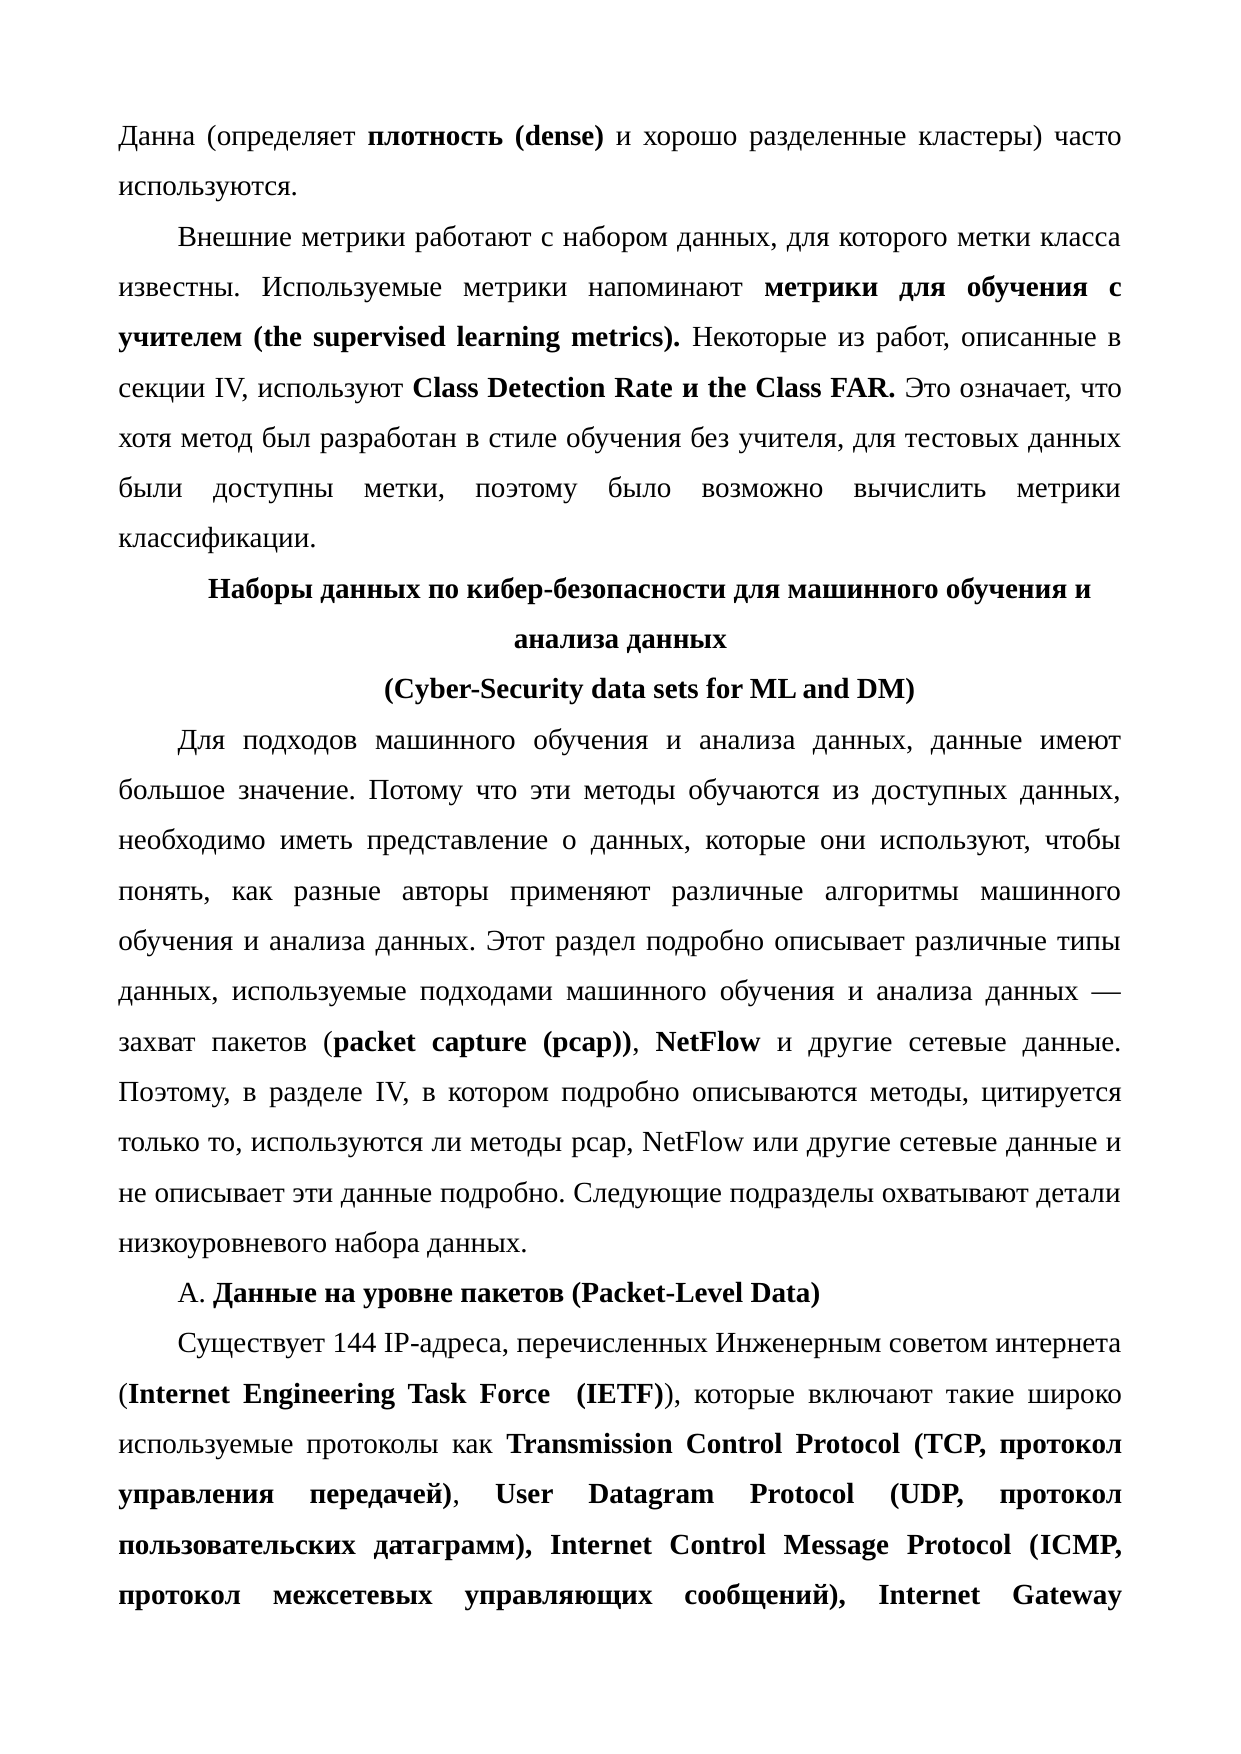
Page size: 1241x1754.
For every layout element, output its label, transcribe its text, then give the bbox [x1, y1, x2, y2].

text Данна (определяет плотность (dense) и хорошо разделенные кластеры) часто используются. [118, 118, 1122, 202]
text (Cyber-Security data sets for ML and DM) [118, 672, 1122, 705]
text Существует 144 IP-адреса, перечисленных Инженерным советом интернета (Internet Engineering Task Force (IETF)), которые включают такие широко используемые протоколы как Transmission Control Protocol (TCP, протокол управления передачей), User Datagram Protocol (UDP, протокол пользовательских датаграмм), Internet Control Message Protocol (ICMP, протокол межсетевых управляющих сообщений), Internet Gateway [118, 1326, 1122, 1611]
text А. Данные на уровне пакетов (Packet-Level Data) [118, 1275, 1122, 1309]
text Наборы данных по кибер-безопасности для машинного обучения и анализа данных [118, 571, 1122, 655]
text Внешние метрики работают с набором данных, для которого метки класса известны. Используемые метрики напоминают метрики для обучения с учителем (the supervised learning metrics). Некоторые из работ, описанные в секции IV, используют Class Detection Rate и the Class FAR. Это означает, что хотя метод был разработан в стиле обучения без учителя, для тестовых данных были доступны метки, поэтому было возможно вычислить метрики классификации. [118, 219, 1122, 554]
text Для подходов машинного обучения и анализа данных, данные имеют большое значение. Потому что эти методы обучаются из доступных данных, необходимо иметь представление о данных, которые они используют, чтобы понять, как разные авторы применяют различные алгоритмы машинного обучения и анализа данных. Этот раздел подробно описывает различные типы данных, используемые подходами машинного обучения и анализа данных — захват пакетов (packet capture (pcap)), NetFlow и другие сетевые данные. Поэтому, в разделе IV, в котором подробно описываются методы, цитируется только то, используются ли методы pcap, NetFlow или другие сетевые данные и не описывает эти данные подробно. Следующие подразделы охватывают детали низкоуровневого набора данных. [118, 722, 1122, 1258]
